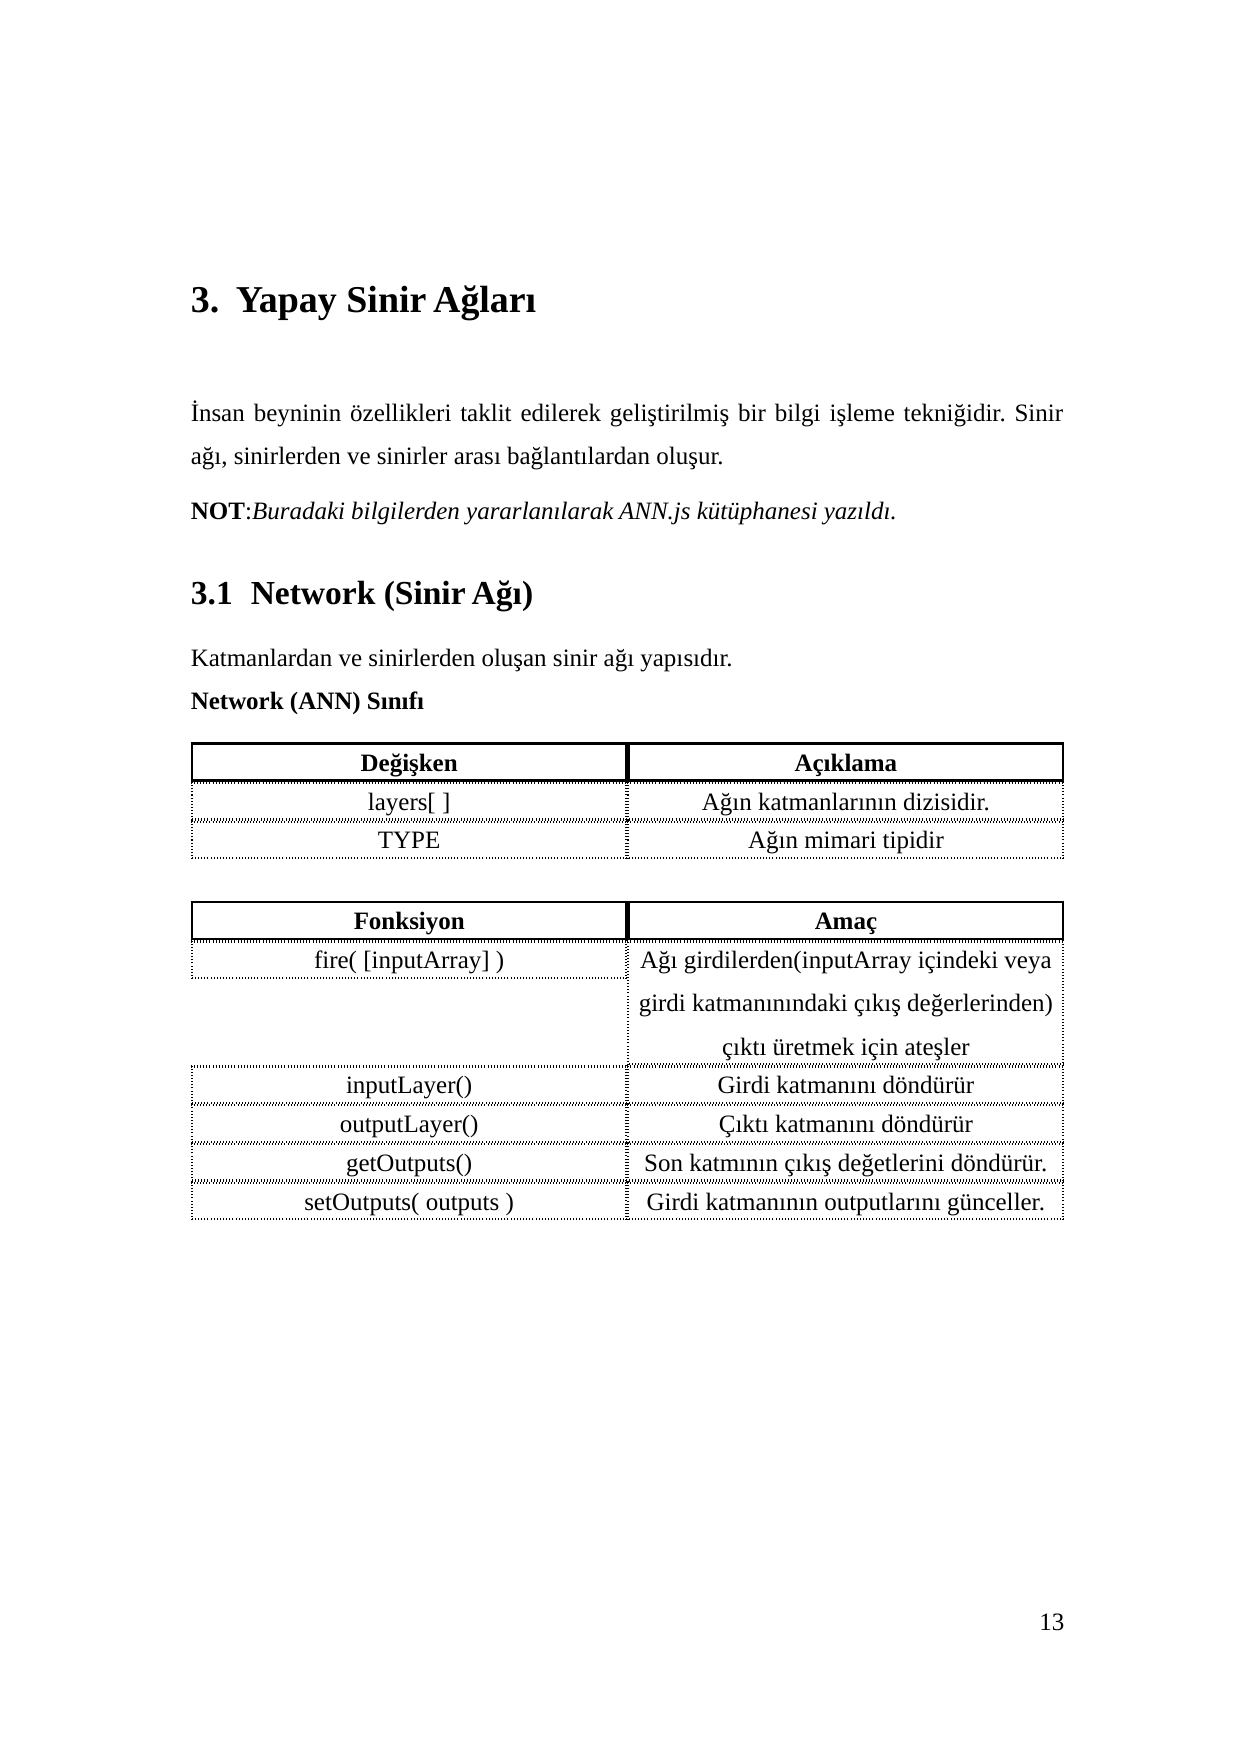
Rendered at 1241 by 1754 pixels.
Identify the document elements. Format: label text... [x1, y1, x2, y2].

table_cell fire( [inputArray] ) [191, 940, 627, 1065]
text Network (ANN) Sınıfı [191, 686, 1064, 715]
subtitle Network (Sinir Ağı) [191, 573, 1064, 612]
table_cell Ağın mimari tipidir [627, 821, 1064, 859]
table_cell getOutputs() [191, 1143, 627, 1182]
table_cell Girdi katmanını döndürür [627, 1065, 1064, 1104]
table_cell setOutputs( outputs ) [191, 1182, 627, 1220]
table_cell Son katmının çıkış değetlerini döndürür. [627, 1143, 1064, 1182]
table_cell outputLayer() [191, 1104, 627, 1143]
table_cell Ağın katmanlarının dizisidir. [627, 782, 1064, 821]
table_cell Ağı girdilerden(inputArray içindeki veya girdi katmanınındaki çıkış değerlerinden) çıktı üretmek için ateşler [627, 940, 1064, 1065]
text NOT:Buradaki bilgilerden yararlanılarak ANN.js kütüphanesi yazıldı. [191, 496, 1064, 525]
table_cell Girdi katmanının outputlarını günceller. [627, 1182, 1064, 1220]
table_cell Çıktı katmanını döndürür [627, 1104, 1064, 1143]
text Katmanlardan ve sinirlerden oluşan sinir ağı yapısıdır. [191, 643, 1064, 672]
subtitle Yapay Sinir Ağları [191, 277, 1064, 320]
table_cell inputLayer() [191, 1065, 627, 1104]
text İnsan beyninin özellikleri taklit edilerek geliştirilmiş bir bilgi işleme tekniğidir. Sinir ağı, sinirlerden ve sinirler arası bağlantılardan oluşur. [191, 398, 1064, 469]
table_header Amaç [630, 903, 1062, 938]
table_cell TYPE [191, 821, 627, 859]
table_header Değişken [193, 745, 625, 779]
table_header Açıklama [630, 745, 1062, 779]
table_cell layers[ ] [191, 782, 627, 821]
table_header Fonksiyon [193, 903, 625, 938]
